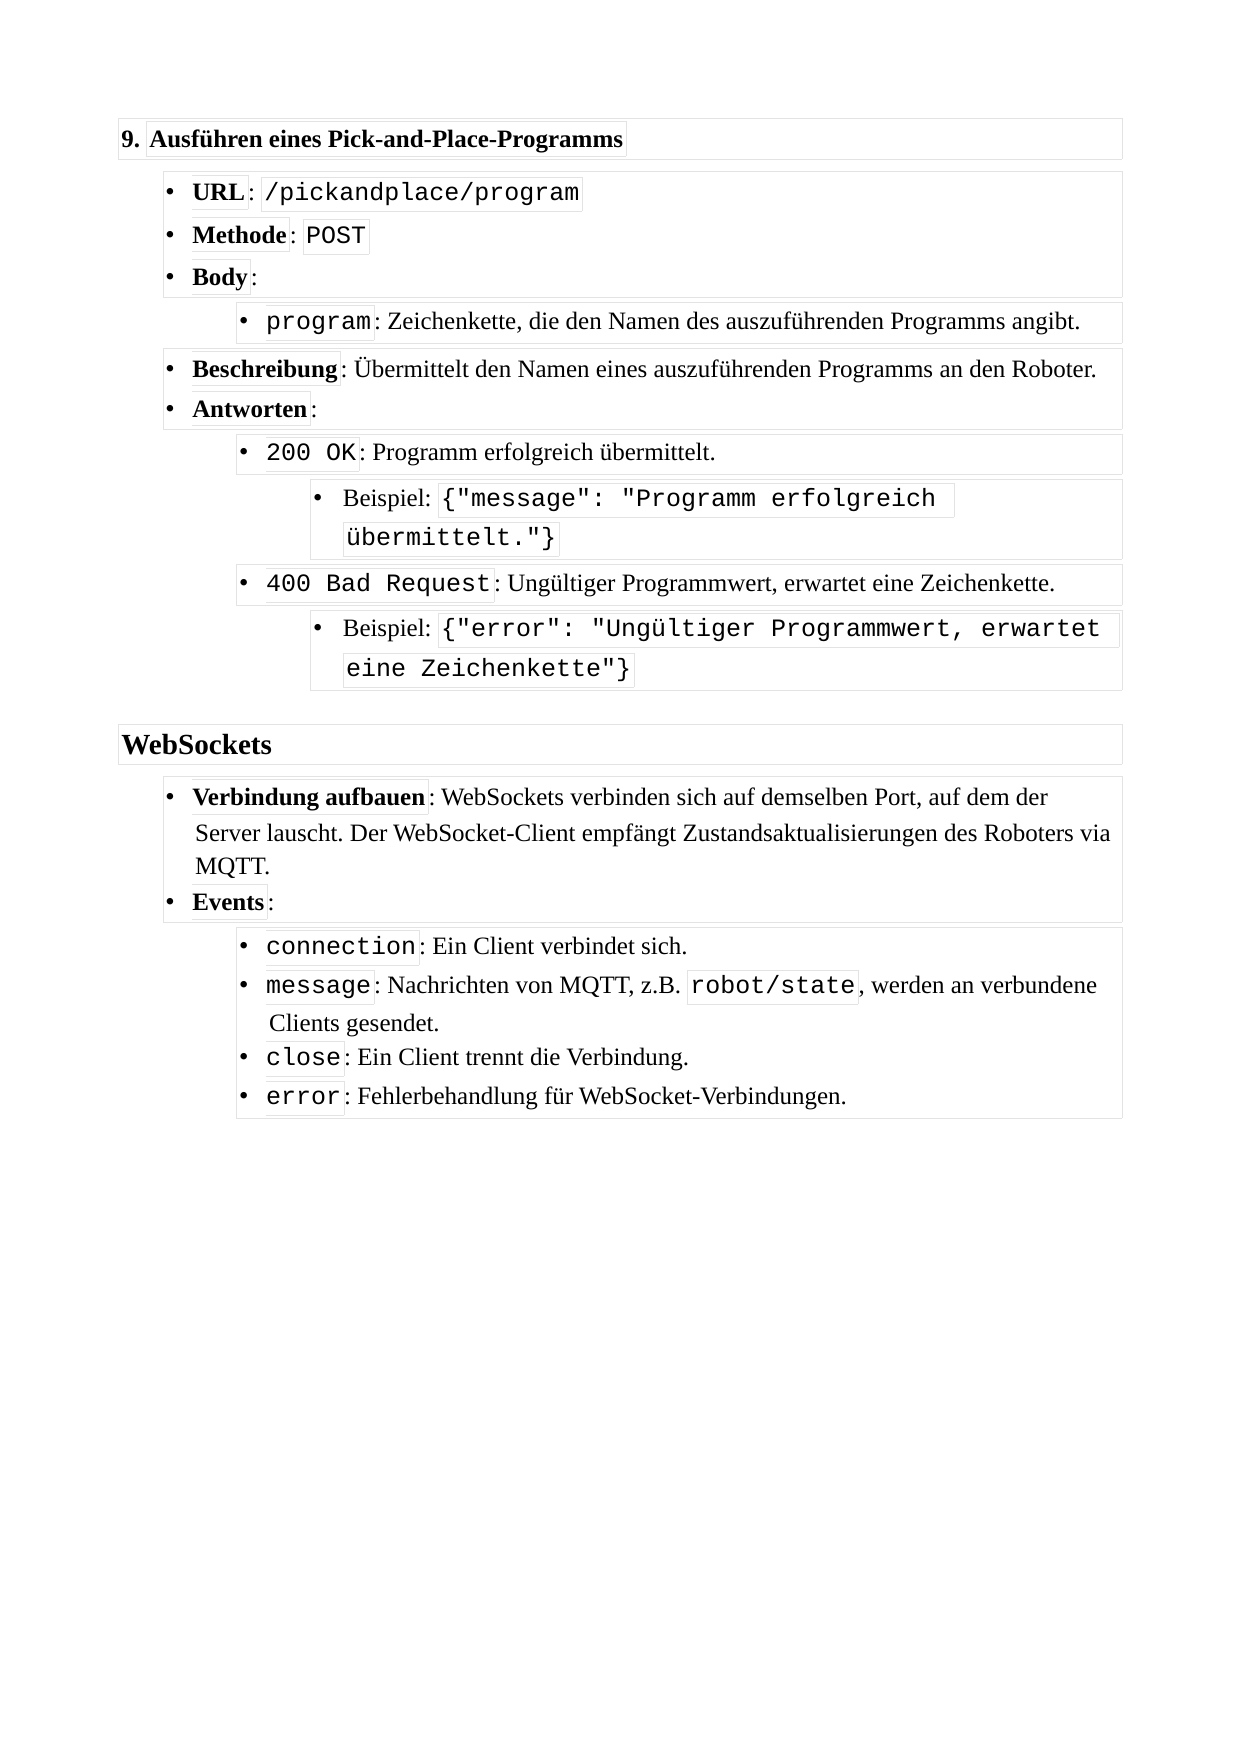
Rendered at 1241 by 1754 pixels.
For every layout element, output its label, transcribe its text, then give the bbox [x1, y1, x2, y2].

list Antworten: [164, 388, 1122, 429]
list Body: [164, 256, 1122, 297]
list message: Nachrichten von MQTT, z.B. robot/state, werden an verbundene Clients gesendet. [237, 967, 1122, 1037]
list 400 Bad Request: Ungültiger Programmwert, erwartet eine Zeichenkette. [237, 565, 1122, 605]
subtitle 9. Ausführen eines Pick-and-Place-Programms [119, 119, 1122, 159]
list Beispiel: {"message": "Programm erfolgreich übermittelt."} [311, 480, 1122, 559]
list error: Fehlerbehandlung für WebSocket-Verbindungen. [237, 1078, 1122, 1118]
list connection: Ein Client verbindet sich. [237, 928, 1122, 965]
list program: Zeichenkette, die den Namen des auszuführenden Programms angibt. [237, 303, 1122, 343]
list Beschreibung: Übermittelt den Namen eines auszuführenden Programms an den Roboter. [164, 349, 1122, 386]
list Methode: POST [164, 214, 1122, 254]
list close: Ein Client trennt die Verbindung. [237, 1038, 1122, 1076]
subtitle WebSockets [119, 725, 1122, 764]
list Beispiel: {"error": "Ungültiger Programmwert, erwartet eine Zeichenkette"} [311, 611, 1122, 690]
list 200 OK: Programm erfolgreich übermittelt. [237, 435, 1122, 474]
list URL: /pickandplace/program [164, 172, 1122, 211]
list Verbindung aufbauen: WebSockets verbinden sich auf demselben Port, auf dem der Server lauscht. Der WebSocket-Client empfängt Zustandsaktualisierungen des Roboters via MQTT. [164, 777, 1122, 880]
list Events: [164, 881, 1122, 922]
